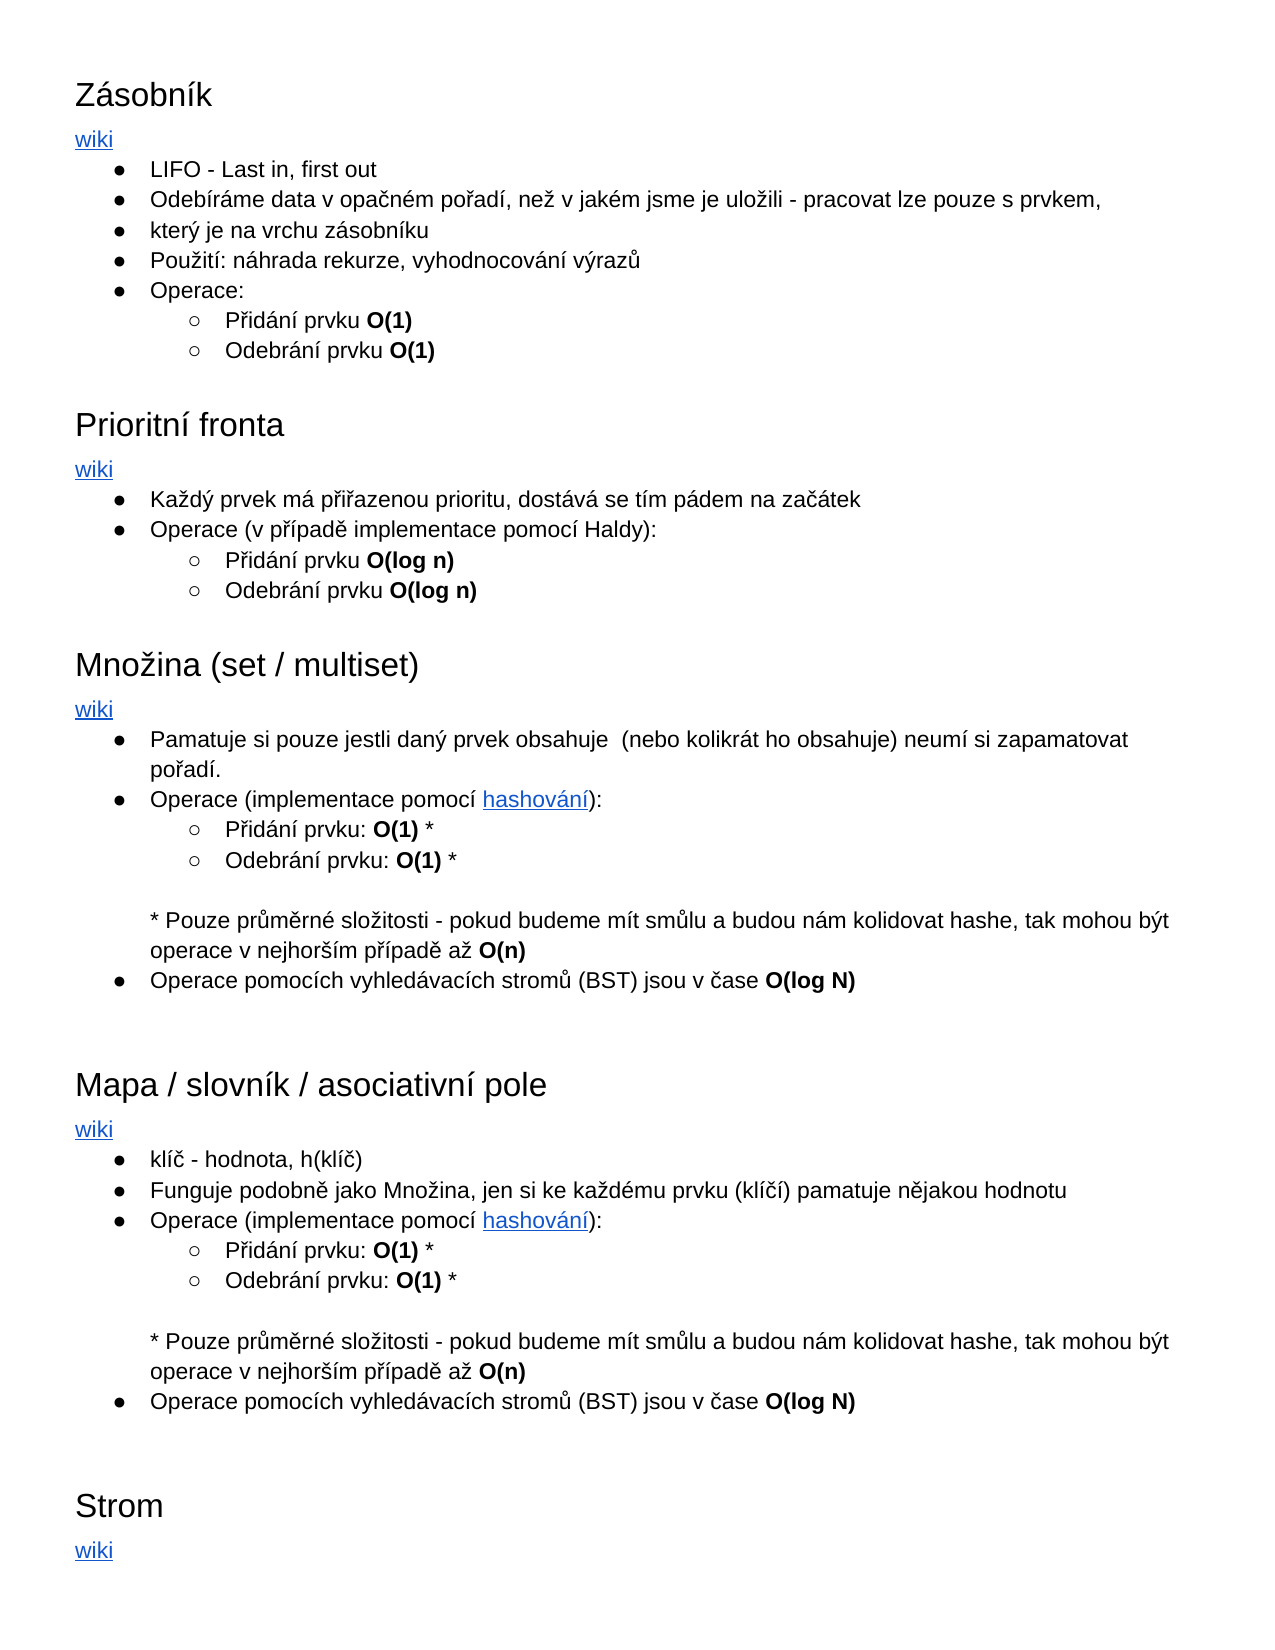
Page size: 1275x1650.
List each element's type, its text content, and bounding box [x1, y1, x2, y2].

list který je na vrchu zásobníku [112, 217, 1200, 243]
list Operace pomocích vyhledávacích stromů (BST) jsou v čase O(log N) [112, 1388, 1200, 1414]
text * Pouze průměrné složitosti - pokud budeme mít smůlu a budou nám kolidovat hashe, tak mohou být operace v nejhorším případě až O(n) [150, 1328, 1200, 1384]
subtitle Množina (set / multiset) [75, 644, 1200, 683]
text wiki [75, 1537, 1200, 1563]
list Přidání prvku: O(1) * [187, 816, 1200, 843]
list LIFO - Last in, first out [112, 156, 1200, 182]
list Operace: [112, 277, 1200, 303]
text * Pouze průměrné složitosti - pokud budeme mít smůlu a budou nám kolidovat hashe, tak mohou být operace v nejhorším případě až O(n) [150, 907, 1200, 963]
text wiki [75, 456, 1200, 482]
subtitle Zásobník [75, 75, 1200, 113]
text wiki [75, 1116, 1200, 1143]
list Odebrání prvku: O(1) * [187, 1267, 1200, 1294]
list Použití: náhrada rekurze, vyhodnocování výrazů [112, 247, 1200, 273]
list Operace (implementace pomocí hashování): [112, 786, 1200, 812]
list Přidání prvku O(1) [187, 307, 1200, 333]
subtitle Mapa / slovník / asociativní pole [75, 1065, 1200, 1104]
list Operace (v případě implementace pomocí Haldy): [112, 516, 1200, 543]
list Funguje podobně jako Množina, jen si ke každému prvku (klíčí) pamatuje nějakou hodnotu [112, 1177, 1200, 1203]
list Odebrání prvku O(log n) [187, 577, 1200, 603]
text wiki [75, 126, 1200, 152]
list Přidání prvku: O(1) * [187, 1237, 1200, 1263]
subtitle Strom [75, 1486, 1200, 1524]
subtitle Prioritní fronta [75, 405, 1200, 443]
list Odebrání prvku O(1) [187, 337, 1200, 364]
list Odebrání prvku: O(1) * [187, 847, 1200, 873]
list Přidání prvku O(log n) [187, 547, 1200, 573]
text wiki [75, 696, 1200, 722]
list Operace pomocích vyhledávacích stromů (BST) jsou v čase O(log N) [112, 967, 1200, 994]
list Operace (implementace pomocí hashování): [112, 1207, 1200, 1233]
list Každý prvek má přiřazenou prioritu, dostává se tím pádem na začátek [112, 486, 1200, 513]
list klíč - hodnota, h(klíč) [112, 1146, 1200, 1173]
list Odebíráme data v opačném pořadí, než v jakém jsme je uložili - pracovat lze pouze s prvkem, [112, 186, 1200, 213]
list Pamatuje si pouze jestli daný prvek obsahuje (nebo kolikrát ho obsahuje) neumí si zapamatovat pořadí. [112, 726, 1200, 782]
